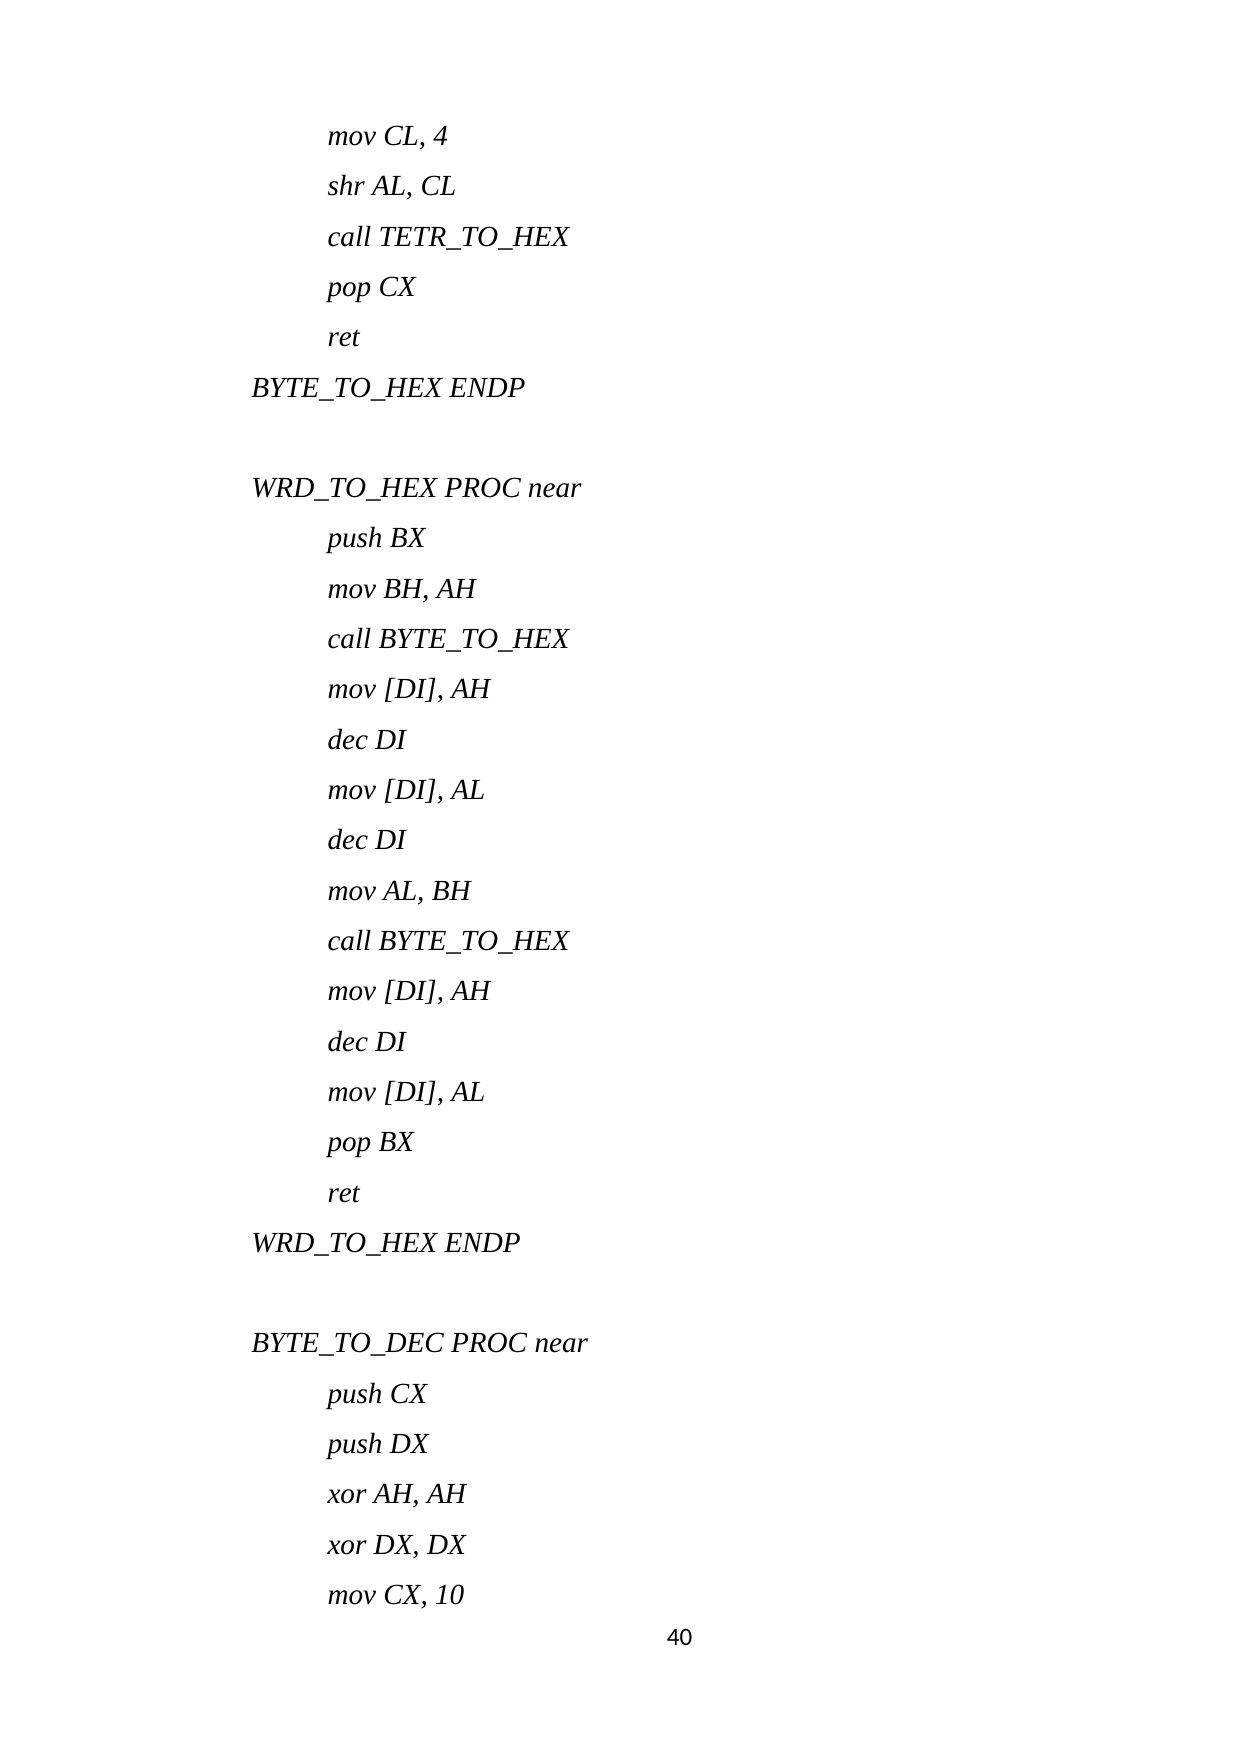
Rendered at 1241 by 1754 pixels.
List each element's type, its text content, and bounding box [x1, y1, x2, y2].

text mov BH, AH [177, 571, 1181, 604]
text shr AL, CL [177, 168, 1181, 202]
text mov [DI], AH [177, 973, 1181, 1007]
text WRD_TO_HEX PROC near [177, 470, 1181, 504]
text BYTE_TO_HEX ENDP [177, 370, 1181, 403]
text mov AL, BH [177, 873, 1181, 906]
text pop CX [177, 269, 1181, 303]
text xor AH, AH [177, 1477, 1181, 1510]
text BYTE_TO_DEC PROC near [177, 1326, 1181, 1359]
text ret [177, 1175, 1181, 1208]
text mov CL, 4 [177, 118, 1181, 152]
text call TETR_TO_HEX [177, 219, 1181, 252]
text push CX [177, 1376, 1181, 1409]
text call BYTE_TO_HEX [177, 923, 1181, 957]
text push BX [177, 521, 1181, 554]
text call BYTE_TO_HEX [177, 621, 1181, 655]
text dec DI [177, 722, 1181, 755]
text mov [DI], AL [177, 772, 1181, 806]
text WRD_TO_HEX ENDP [177, 1225, 1181, 1258]
text mov [DI], AH [177, 672, 1181, 705]
text pop BX [177, 1124, 1181, 1158]
text dec DI [177, 1024, 1181, 1057]
text mov CX, 10 [177, 1577, 1181, 1611]
text mov [DI], AL [177, 1074, 1181, 1108]
text ret [177, 319, 1181, 353]
text push DX [177, 1426, 1181, 1460]
text xor DX, DX [177, 1527, 1181, 1560]
text dec DI [177, 822, 1181, 856]
